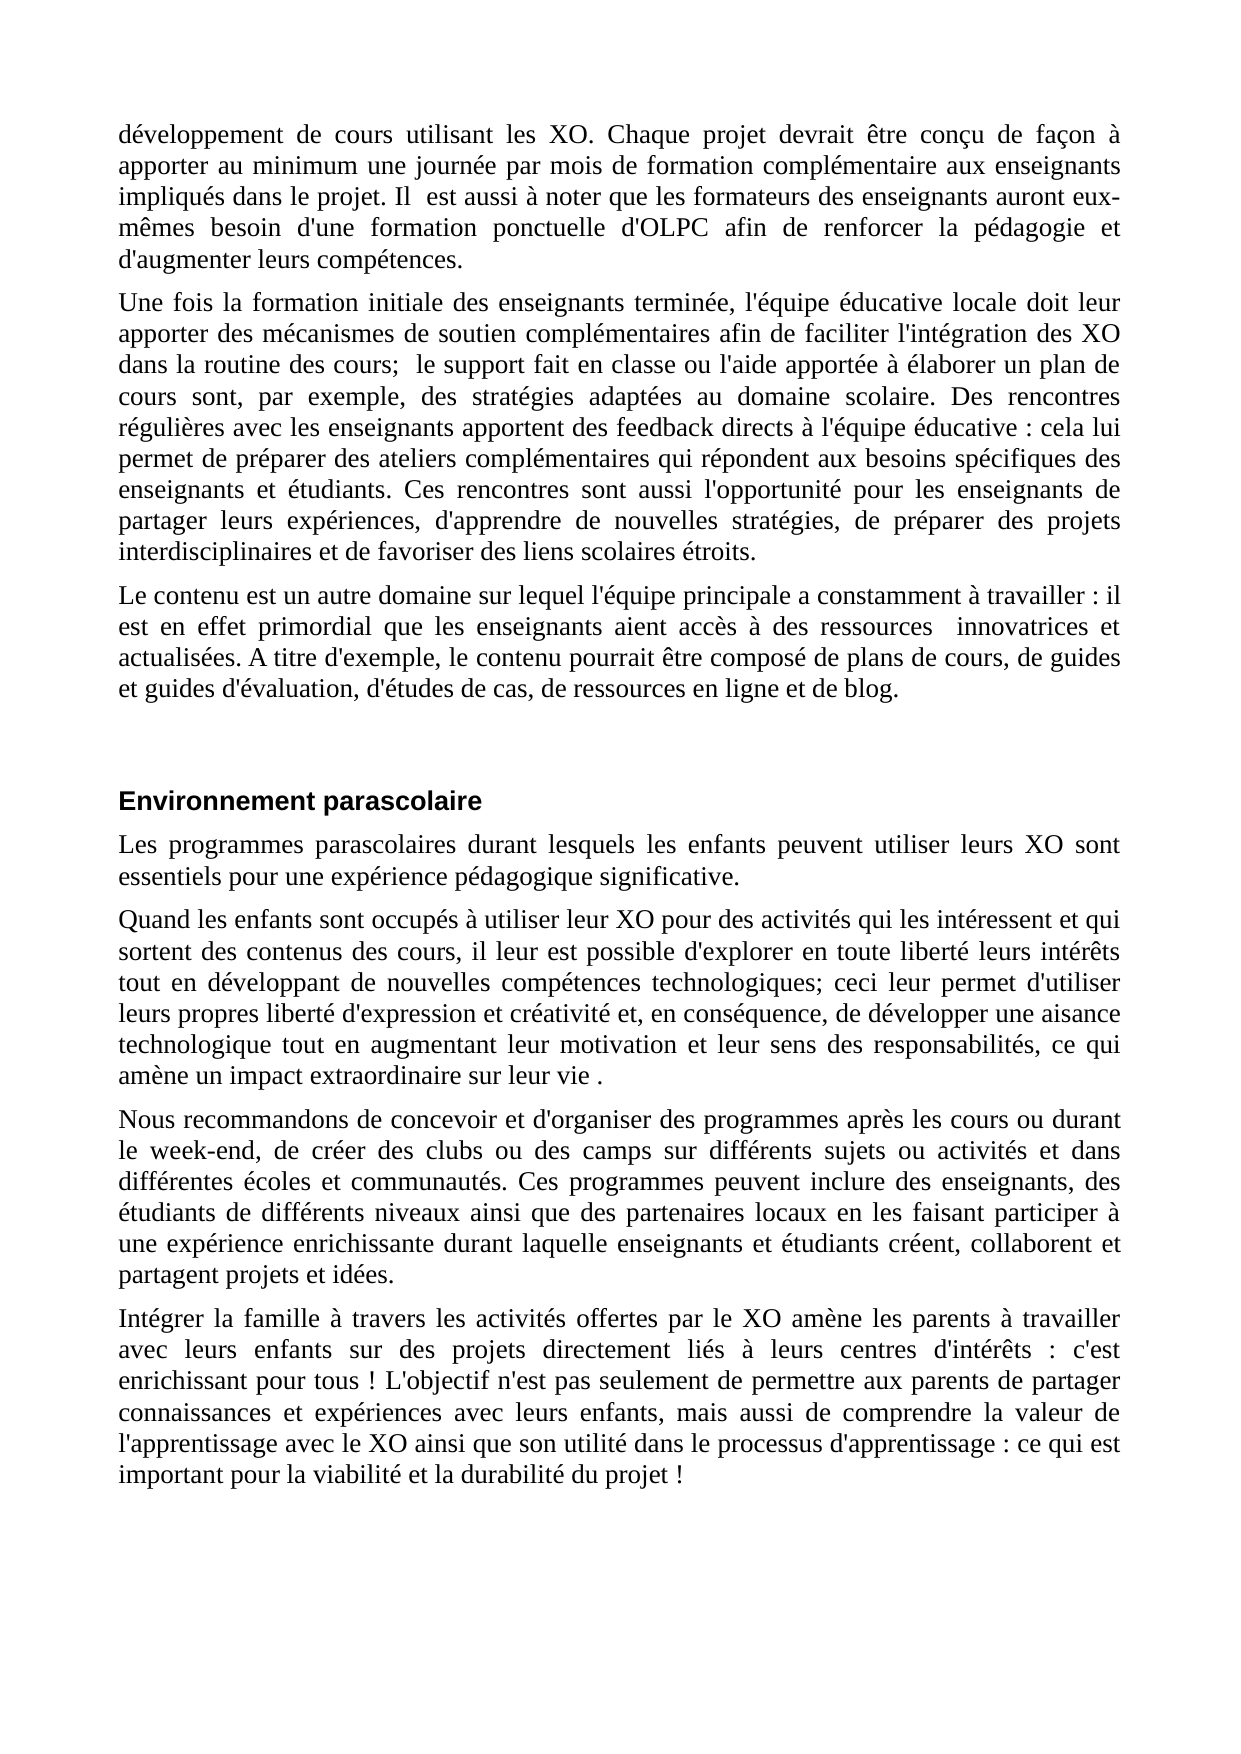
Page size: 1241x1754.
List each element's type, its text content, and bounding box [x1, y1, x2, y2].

text développement de cours utilisant les XO. Chaque projet devrait être conçu de façon à apporter au minimum une journée par mois de formation complémentaire aux enseignants impliqués dans le projet. Il est aussi à noter que les formateurs des enseignants auront eux-mêmes besoin d'une formation ponctuelle d'OLPC afin de renforcer la pédagogie et d'augmenter leurs compétences. [118, 118, 1122, 274]
text Les programmes parascolaires durant lesquels les enfants peuvent utiliser leurs XO sont essentiels pour une expérience pédagogique significative. [118, 829, 1122, 891]
text Le contenu est un autre domaine sur lequel l'équipe principale a constamment à travailler : il est en effet primordial que les enseignants aient accès à des ressources innovatrices et actualisées. A titre d'exemple, le contenu pourrait être composé de plans de cours, de guides et guides d'évaluation, d'études de cas, de ressources en ligne et de blog. [118, 579, 1122, 704]
text Intégrer la famille à travers les activités offertes par le XO amène les parents à travailler avec leurs enfants sur des projets directement liés à leurs centres d'intérêts : c'est enrichissant pour tous ! L'objectif n'est pas seulement de permettre aux parents de partager connaissances et expériences avec leurs enfants, mais aussi de comprendre la valeur de l'apprentissage avec le XO ainsi que son utilité dans le processus d'apprentissage : ce qui est important pour la viabilité et la durabilité du projet ! [118, 1302, 1122, 1489]
text Une fois la formation initiale des enseignants terminée, l'équipe éducative locale doit leur apporter des mécanismes de soutien complémentaires afin de faciliter l'intégration des XO dans la routine des cours; le support fait en classe ou l'aide apportée à élaborer un plan de cours sont, par exemple, des stratégies adaptées au domaine scolaire. Des rencontres régulières avec les enseignants apportent des feedback directs à l'équipe éducative : cela lui permet de préparer des ateliers complémentaires qui répondent aux besoins spécifiques des enseignants et étudiants. Ces rencontres sont aussi l'opportunité pour les enseignants de partager leurs expériences, d'apprendre de nouvelles stratégies, de préparer des projets interdisciplinaires et de favoriser des liens scolaires étroits. [118, 286, 1122, 567]
text Quand les enfants sont occupés à utiliser leur XO pour des activités qui les intéressent et qui sortent des contenus des cours, il leur est possible d'explorer en toute liberté leurs intérêts tout en développant de nouvelles compétences technologiques; ceci leur permet d'utiliser leurs propres liberté d'expression et créativité et, en conséquence, de développer une aisance technologique tout en augmentant leur motivation et leur sens des responsabilités, ce qui amène un impact extraordinaire sur leur vie . [118, 903, 1122, 1090]
text Nous recommandons de concevoir et d'organiser des programmes après les cours ou durant le week-end, de créer des clubs ou des camps sur différents sujets ou activités et dans différentes écoles et communautés. Ces programmes peuvent inclure des enseignants, des étudiants de différents niveaux ainsi que des partenaires locaux en les faisant participer à une expérience enrichissante durant laquelle enseignants et étudiants créent, collaborent et partagent projets et idées. [118, 1103, 1122, 1290]
subtitle Environnement parascolaire [118, 785, 1122, 816]
